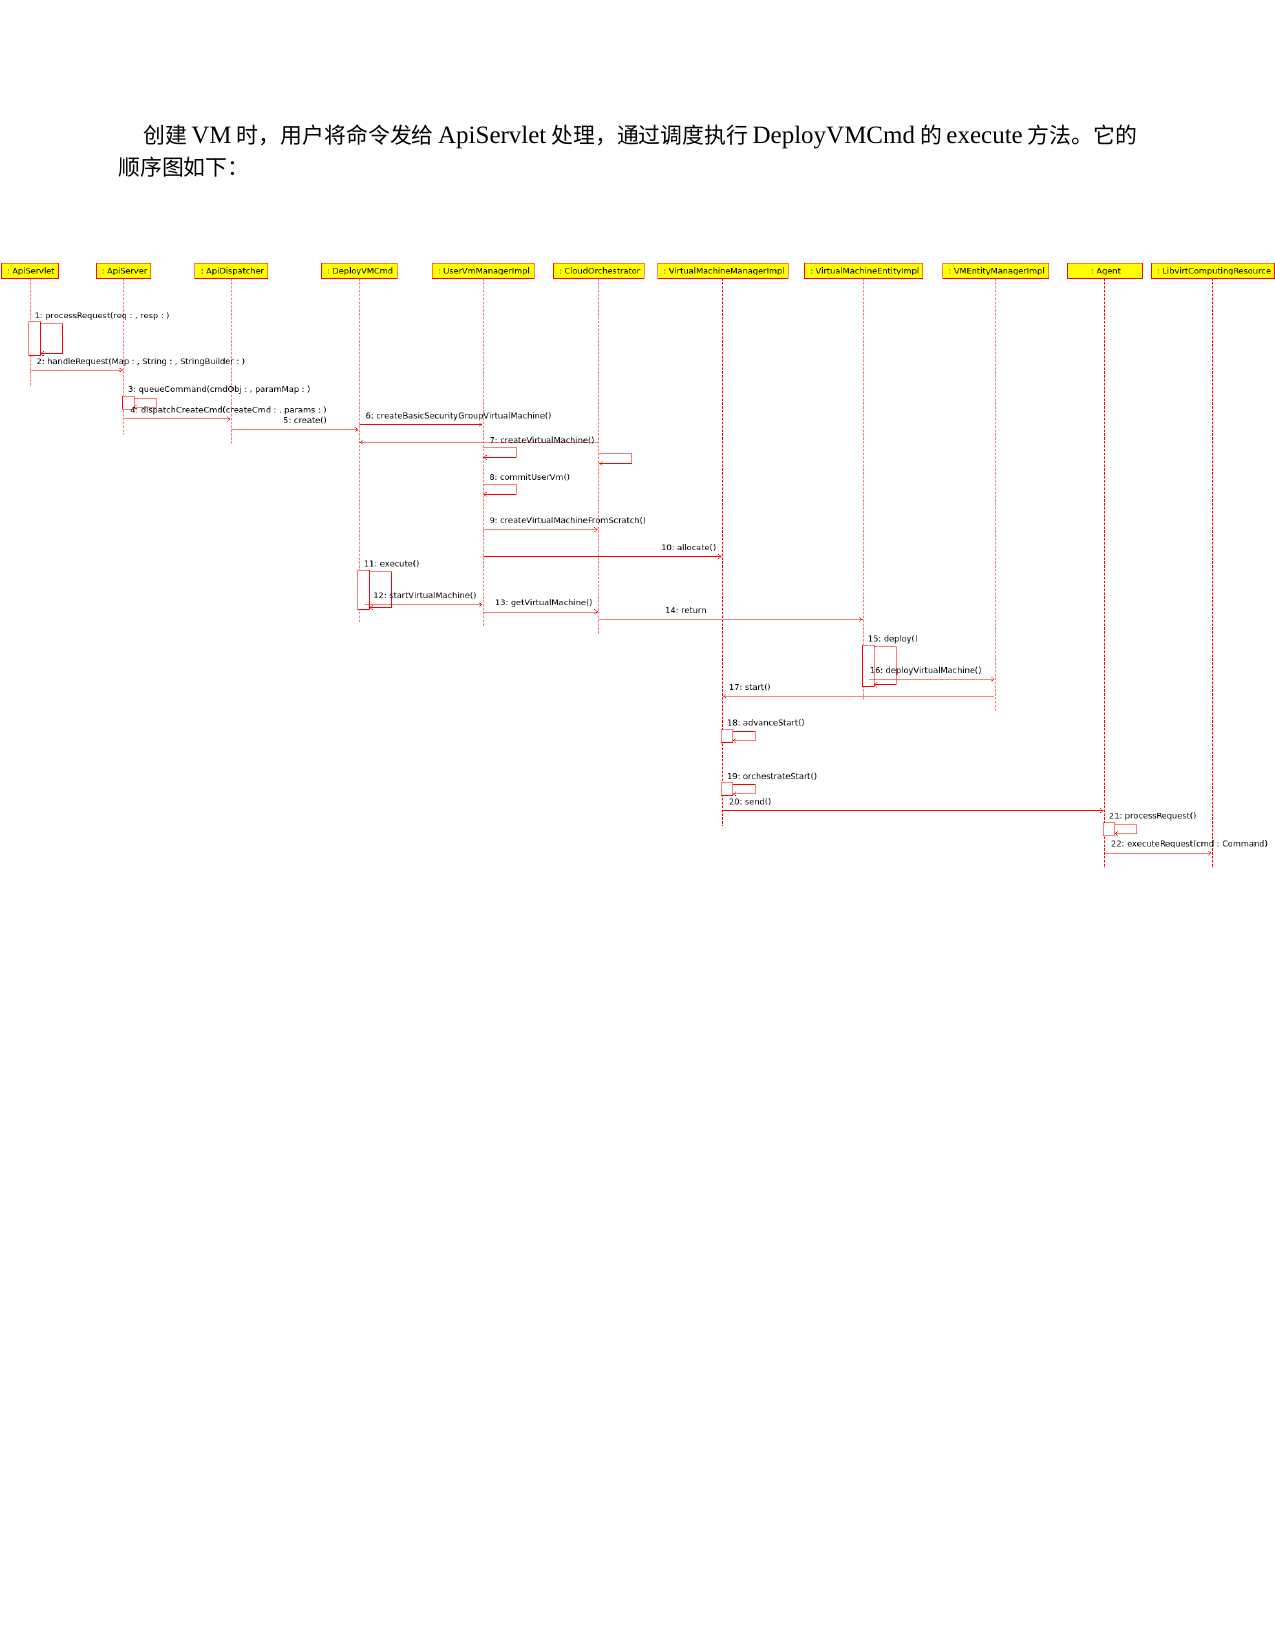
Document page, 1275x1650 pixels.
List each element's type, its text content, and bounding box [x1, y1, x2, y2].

text 创建VM时，用户将命令发给ApiServlet处理，通过调度执行DeployVMCmd的execute方法。它的顺序图如下： [118, 118, 1157, 181]
picture [0, 210, 1275, 868]
